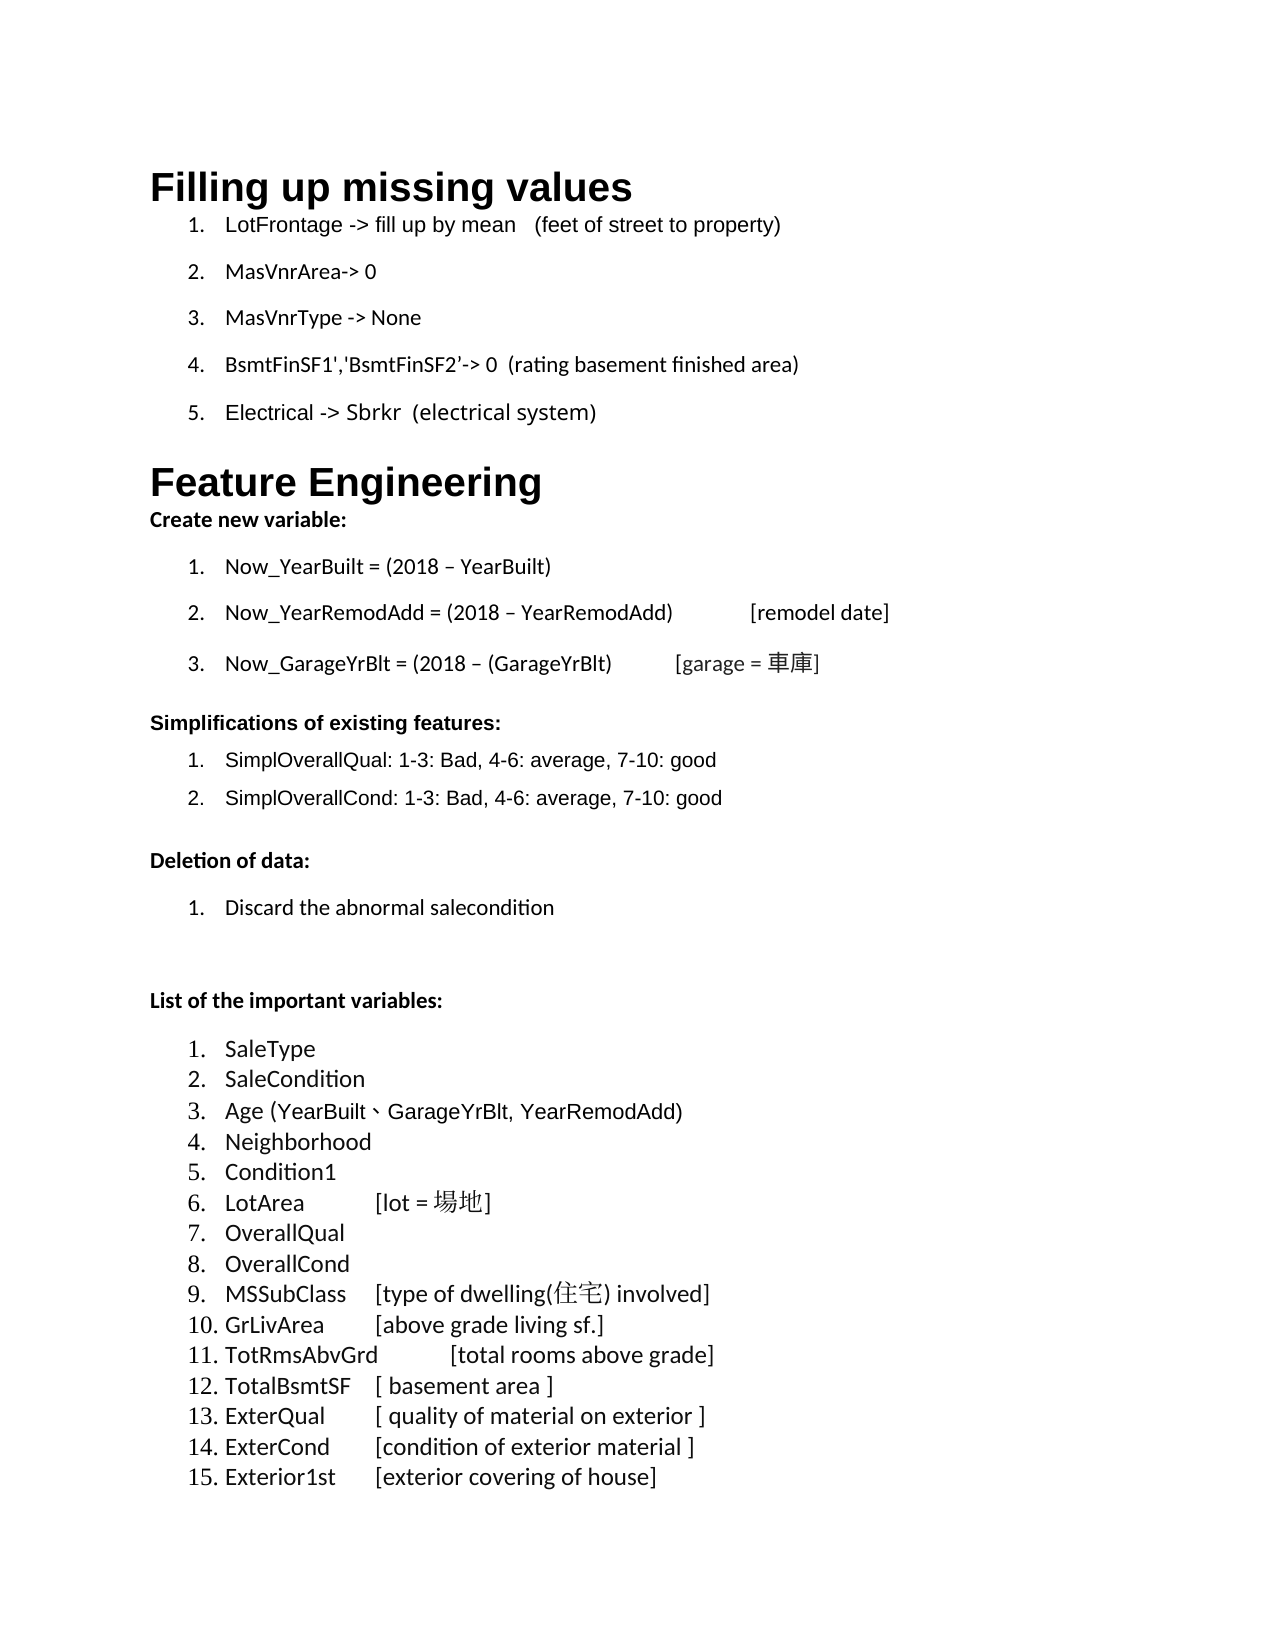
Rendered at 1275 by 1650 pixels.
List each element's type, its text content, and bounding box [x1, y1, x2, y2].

list Now_YearRemodAdd = (2018 – YearRemodAdd) [remodel date] [187, 598, 1125, 626]
list TotalBsmtSF [ basement area ] [187, 1370, 1125, 1400]
list SaleType [187, 1033, 1125, 1063]
list Now_YearBuilt = (2018 – YearBuilt) [187, 552, 1125, 580]
text Create new variable: [150, 505, 1125, 533]
list ExterQual [ quality of material on exterior ] [187, 1400, 1125, 1431]
list ExterCond [condition of exterior material ] [187, 1431, 1125, 1461]
list Electrical -> Sbrkr (electrical system) [187, 396, 1125, 426]
list LotArea [lot = 場地] [187, 1187, 1125, 1217]
list GrLivArea [above grade living sf.] [187, 1309, 1125, 1339]
list LotFrontage -> fill up by mean (feet of street to property) [187, 210, 1125, 238]
subtitle SimplOverallCond: 1-3: Bad, 4-6: average, 7-10: good [187, 785, 1125, 809]
list OverallCond [187, 1248, 1125, 1278]
subtitle Filling up missing values [150, 163, 1125, 210]
list SaleCondition [187, 1063, 1125, 1094]
list OverallQual [187, 1217, 1125, 1248]
text Deletion of data: [150, 847, 1125, 875]
list Age (YearBuilt、GarageYrBlt, YearRemodAdd) [187, 1094, 1125, 1126]
list Exterior1st [exterior covering of house] [187, 1461, 1125, 1492]
subtitle SimplOverallQual: 1-3: Bad, 4-6: average, 7-10: good [187, 748, 1125, 772]
list MasVnrType -> None [187, 303, 1125, 331]
subtitle Feature Engineering [150, 458, 1125, 505]
list Condition1 [187, 1156, 1125, 1187]
list BsmtFinSF1','BsmtFinSF2’-> 0 (rating basement finished area) [187, 350, 1125, 378]
list Now_GarageYrBlt = (2018 – (GarageYrBlt) [garage = 車庫] [187, 645, 1125, 678]
list TotRmsAbvGrd [total rooms above grade] [187, 1339, 1125, 1370]
list Discard the abnormal salecondition [187, 893, 1125, 921]
list MasVnrArea-> 0 [187, 257, 1125, 285]
subtitle Simplifications of existing features: [150, 711, 1125, 734]
list Neighborhood [187, 1126, 1125, 1156]
text List of the important variables: [150, 986, 1125, 1014]
list MSSubClass [type of dwelling(住宅) involved] [187, 1278, 1125, 1309]
